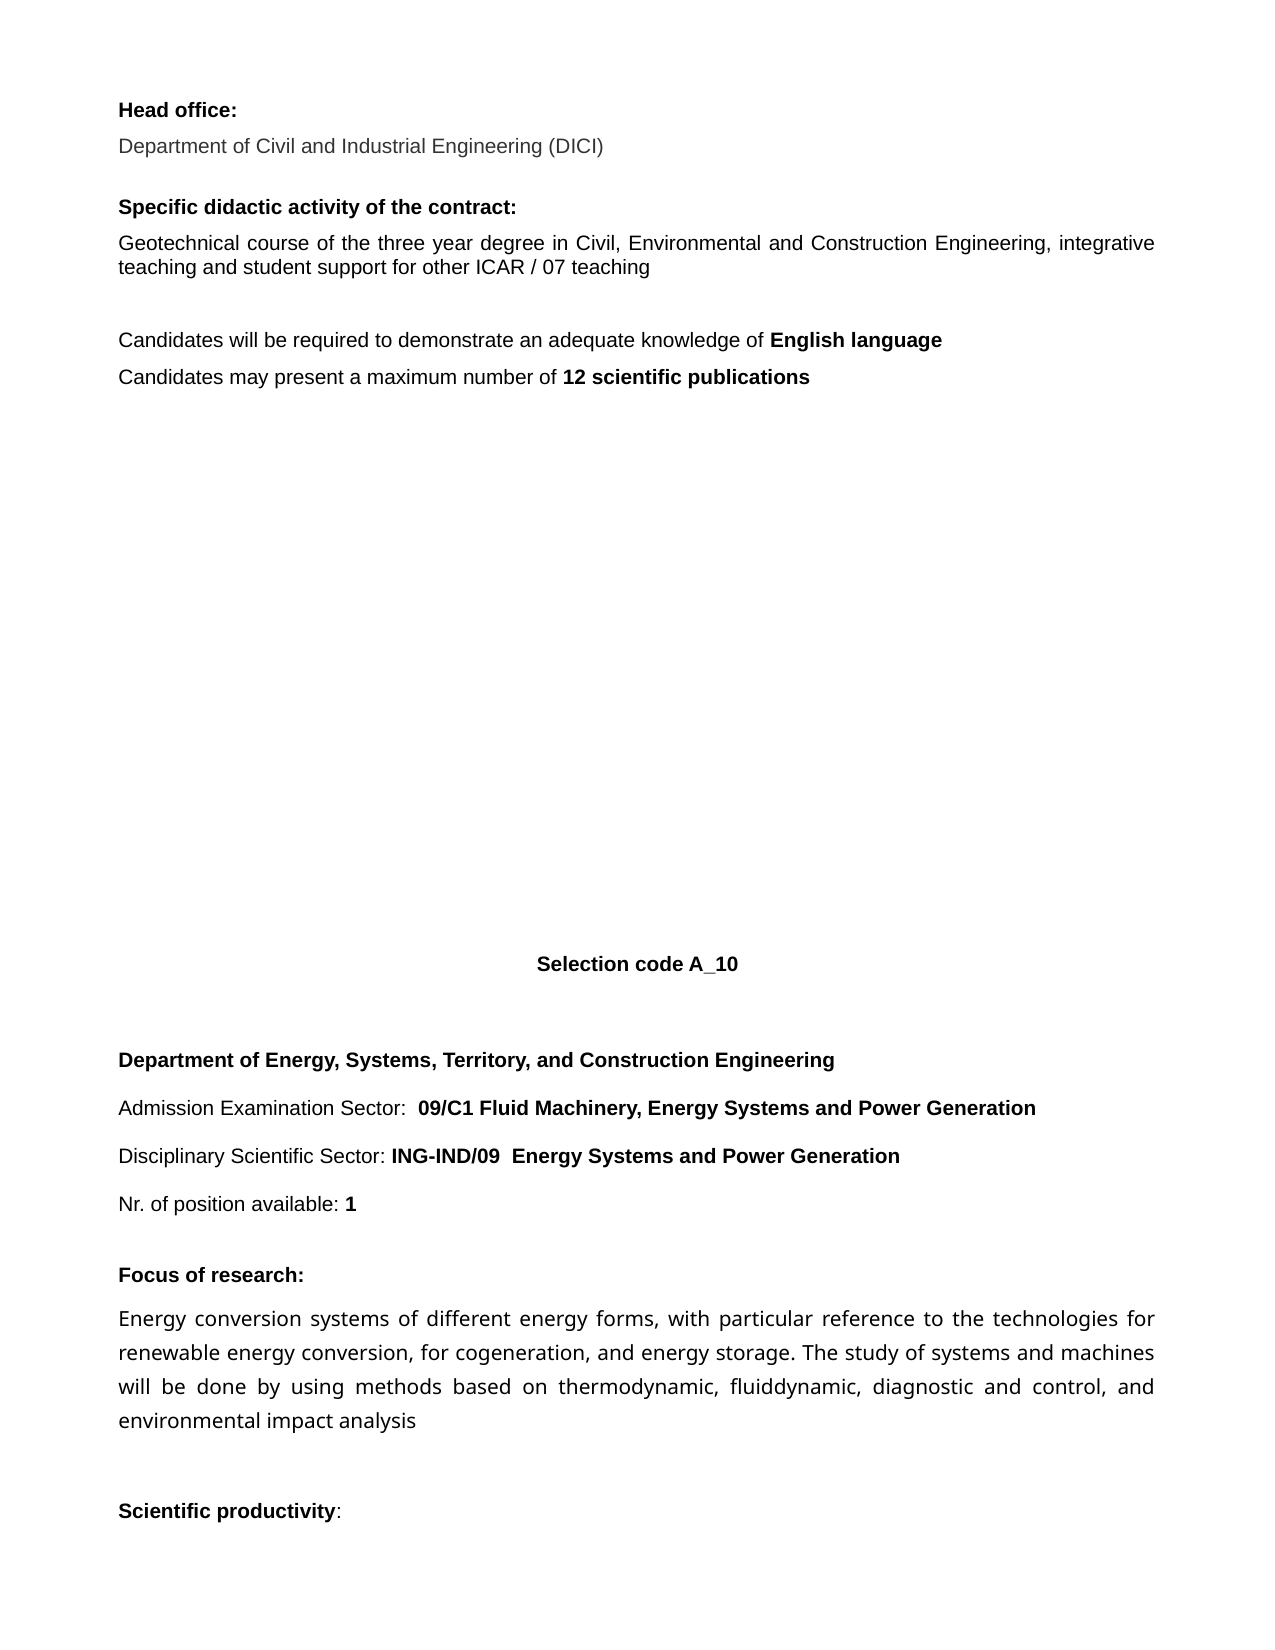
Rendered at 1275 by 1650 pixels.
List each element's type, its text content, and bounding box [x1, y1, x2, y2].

text Department of Energy, Systems, Territory, and Construction Engineering [118, 1048, 1157, 1072]
text Candidates will be required to demonstrate an adequate knowledge of English language [118, 328, 1157, 352]
text Specific didactic activity of the contract: [118, 195, 1157, 219]
text Head office: [118, 98, 1157, 122]
text Department of Civil and Industrial Engineering (DICI) [118, 134, 1157, 158]
text Scientific productivity: [118, 1499, 1157, 1523]
text Selection code A_10 [118, 952, 1157, 976]
text Geotechnical course of the three year degree in Civil, Environmental and Construction Engineering, integrative teaching and student support for other ICAR / 07 teaching [118, 231, 1157, 279]
text Focus of research: [118, 1262, 1157, 1286]
text Candidates may present a maximum number of 12 scientific publications [118, 364, 1157, 388]
text Admission Examination Sector: 09/C1 Fluid Machinery, Energy Systems and Power Generation [118, 1096, 1157, 1120]
text Nr. of position available: 1 [118, 1192, 1157, 1216]
text Energy conversion systems of different energy forms, with particular reference to the technologies for renewable energy conversion, for cogeneration, and energy storage. The study of systems and machines will be done by using methods based on thermodynamic, fluiddynamic, diagnostic and control, and environmental impact analysis [118, 1304, 1157, 1434]
text Disciplinary Scientific Sector: ING-IND/09 Energy Systems and Power Generation [118, 1144, 1157, 1168]
